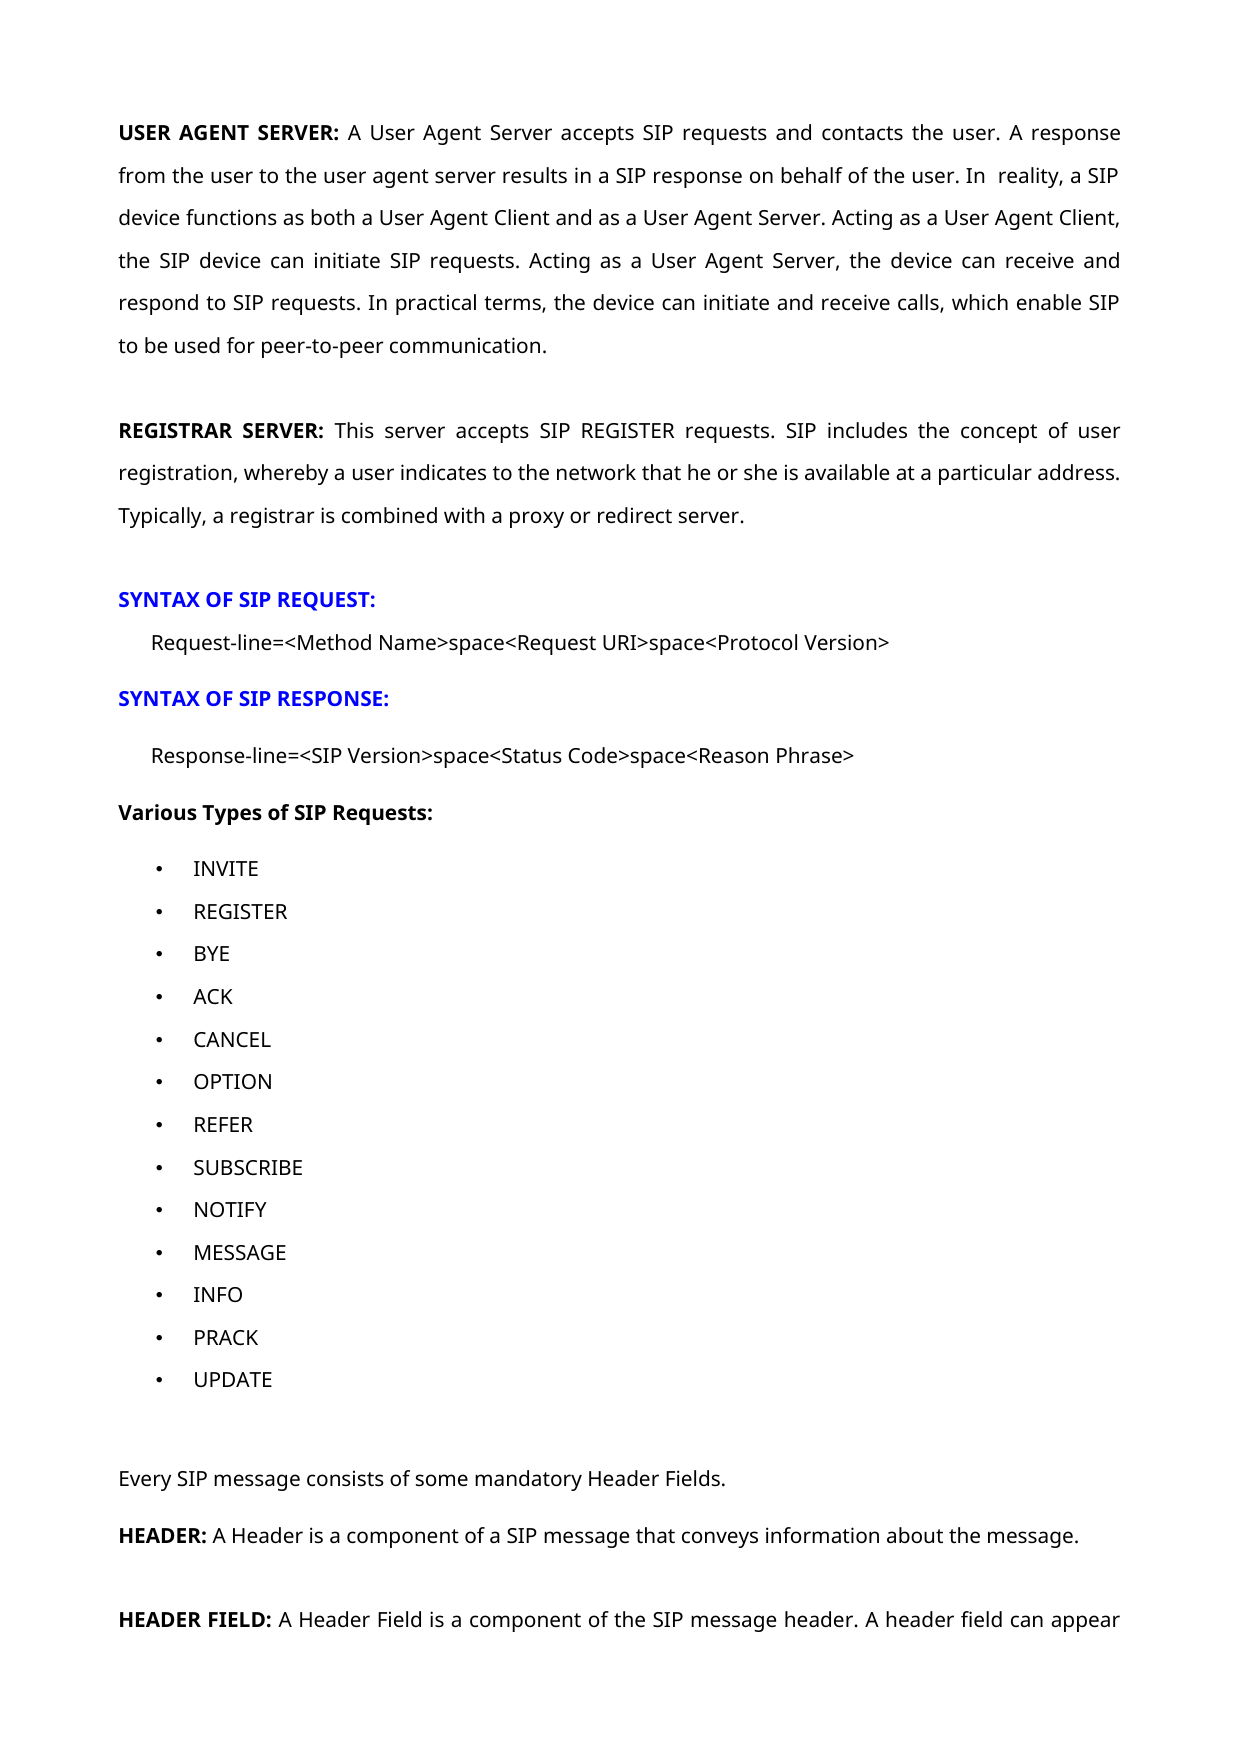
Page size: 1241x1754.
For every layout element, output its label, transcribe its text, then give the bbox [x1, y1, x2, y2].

list INVITE [156, 854, 1122, 883]
text HEADER FIELD: A Header Field is a component of the SIP message header. A header field can appear [118, 1605, 1122, 1634]
list UPDATE [156, 1366, 1122, 1394]
text SYNTAX OF SIP REQUEST: [118, 586, 1122, 614]
list REGISTER [156, 897, 1122, 925]
text Every SIP message consists of some mandatory Header Fields. [118, 1464, 1122, 1493]
list ACK [156, 982, 1122, 1011]
list PRACK [156, 1323, 1122, 1351]
text SYNTAX OF SIP RESPONSE: [118, 684, 1122, 713]
text USER AGENT SERVER: A User Agent Server accepts SIP requests and contacts the user. A response from the user to the user agent server results in a SIP response on behalf of the user. In reality, a SIP device functions as both a User Agent Client and as a User Agent Server. Acting as a User Agent Client, the SIP device can initiate SIP requests. Acting as a User Agent Server, the device can receive and respond to SIP requests. In practical terms, the device can initiate and receive calls, which enable SIP to be used for peer-to-peer communication. [118, 118, 1122, 359]
list INFO [156, 1280, 1122, 1309]
text Request-line=<Method Name>space<Request URI>space<Protocol Version> [118, 628, 1122, 657]
text REGISTRAR SERVER: This server accepts SIP REGISTER requests. SIP includes the concept of user registration, whereby a user indicates to the network that he or she is available at a particular address. Typically, a registrar is combined with a proxy or redirect server. [118, 416, 1122, 529]
text Response-line=<SIP Version>space<Status Code>space<Reason Phrase> [118, 741, 1122, 770]
list NOTIFY [156, 1195, 1122, 1224]
text HEADER: A Header is a component of a SIP message that conveys information about the message. [118, 1521, 1122, 1549]
list MESSAGE [156, 1238, 1122, 1266]
list OPTION [156, 1067, 1122, 1096]
list BYE [156, 939, 1122, 968]
list SUBSCRIBE [156, 1153, 1122, 1181]
list CANCEL [156, 1025, 1122, 1053]
list REFER [156, 1110, 1122, 1138]
text Various Types of SIP Requests: [118, 798, 1122, 826]
